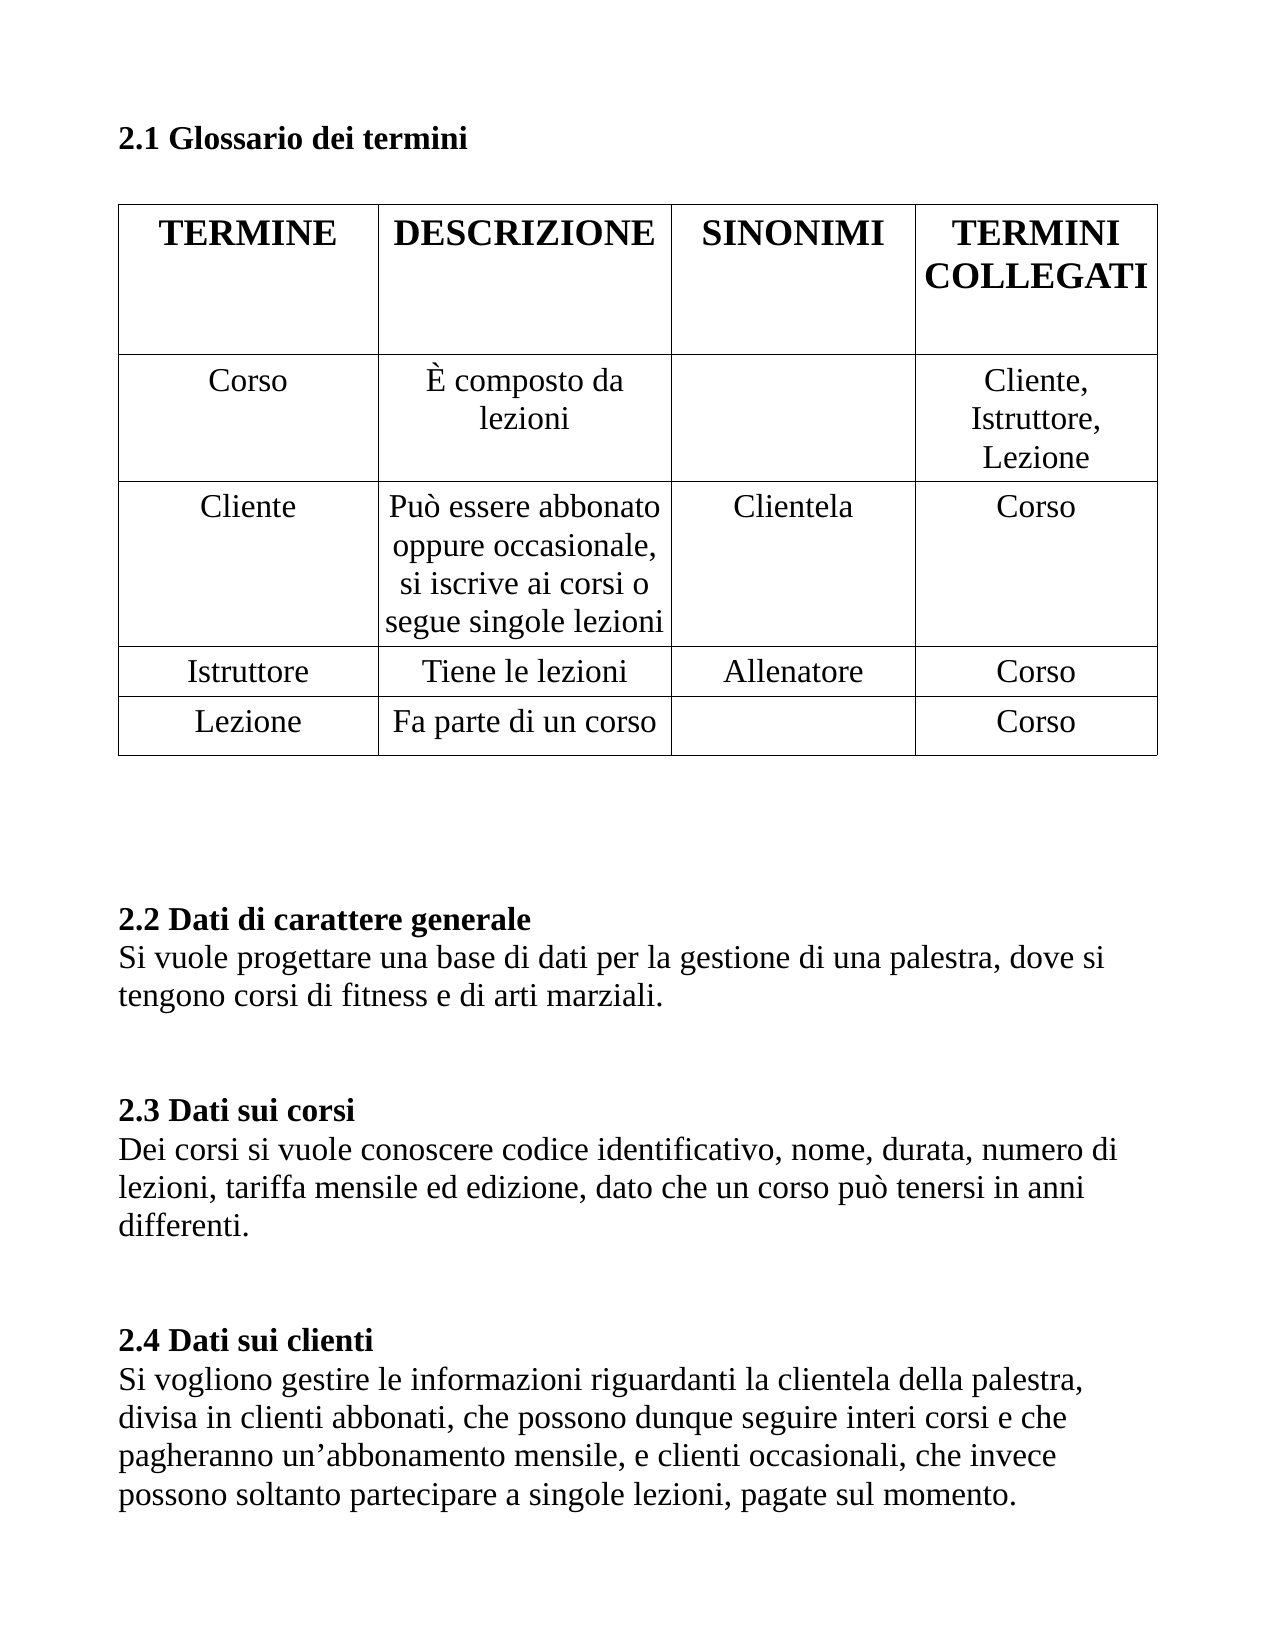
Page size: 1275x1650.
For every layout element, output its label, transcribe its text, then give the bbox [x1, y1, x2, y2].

table_header SINONIMI [672, 205, 915, 354]
table_cell [672, 697, 915, 755]
table_cell Cliente, Istruttore, Lezione [916, 355, 1157, 481]
table_cell Corso [916, 697, 1157, 755]
table_cell Può essere abbonato oppure occasionale, si iscrive ai corsi o segue singole lezioni [379, 482, 671, 646]
table_cell È composto da lezioni [379, 355, 671, 481]
text Dei corsi si vuole conoscere codice identificativo, nome, durata, numero di lezioni, tariffa mensile ed edizione, dato che un corso può tenersi in anni differenti. [118, 1129, 1157, 1244]
text Si vogliono gestire le informazioni riguardanti la clientela della palestra, divisa in clienti abbonati, che possono dunque seguire interi corsi e che pagheranno un’abbonamento mensile, e clienti occasionali, che invece possono soltanto partecipare a singole lezioni, pagate sul momento. [118, 1359, 1157, 1512]
table_cell Tiene le lezioni [379, 647, 671, 696]
table_cell [672, 355, 915, 481]
text 2.1 Glossario dei termini [118, 118, 1157, 156]
table_cell Corso [119, 355, 378, 481]
table_cell Cliente [119, 482, 378, 646]
table_header TERMINE [119, 205, 378, 354]
table_cell Clientela [672, 482, 915, 646]
text 2.2 Dati di carattere generale [118, 899, 1157, 937]
table_cell Corso [916, 647, 1157, 696]
table_cell Istruttore [119, 647, 378, 696]
table_cell Fa parte di un corso [379, 697, 671, 755]
table_header DESCRIZIONE [379, 205, 671, 354]
text 2.3 Dati sui corsi [118, 1091, 1157, 1129]
text Si vuole progettare una base di dati per la gestione di una palestra, dove si tengono corsi di fitness e di arti marziali. [118, 937, 1157, 1014]
table_cell Lezione [119, 697, 378, 755]
table_cell Corso [916, 482, 1157, 646]
text 2.4 Dati sui clienti [118, 1321, 1157, 1359]
table_cell Allenatore [672, 647, 915, 696]
table_header TERMINI COLLEGATI [916, 205, 1157, 354]
